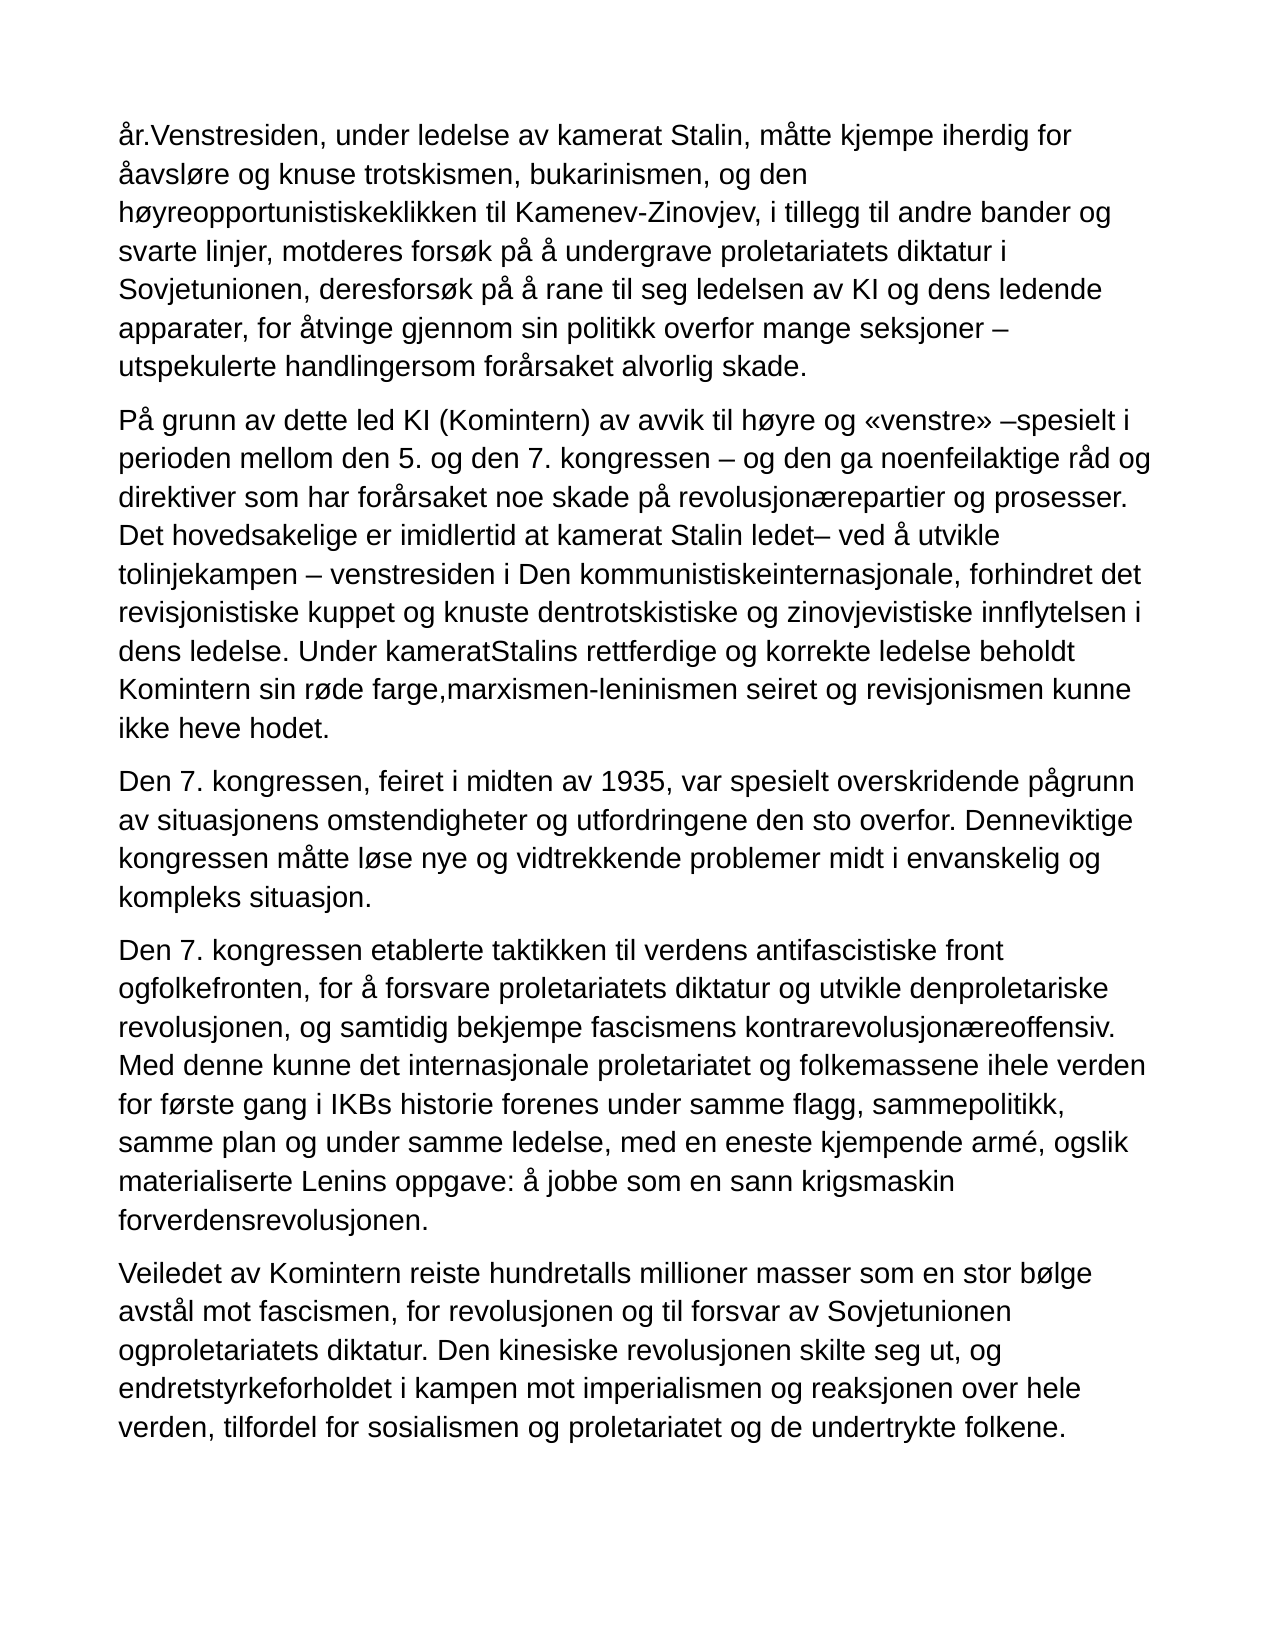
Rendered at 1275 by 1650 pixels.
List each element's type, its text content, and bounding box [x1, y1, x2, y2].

text Den 7. kongressen etablerte taktikken til verdens antifascistiske front ogfolkefronten, for å forsvare proletariatets diktatur og utvikle denproletariske revolusjonen, og samtidig bekjempe fascismens kontrarevolusjonæreoffensiv. Med denne kunne det internasjonale proletariatet og folkemassene ihele verden for første gang i IKBs historie forenes under samme flagg, sammepolitikk, samme plan og under samme ledelse, med en eneste kjempende armé, ogslik materialiserte Lenins oppgave: å jobbe som en sann krigsmaskin forverdensrevolusjonen. [118, 933, 1157, 1236]
text Den 7. kongressen, feiret i midten av 1935, var spesielt overskridende pågrunn av situasjonens omstendigheter og utfordringene den sto overfor. Denneviktige kongressen måtte løse nye og vidtrekkende problemer midt i envanskelig og kompleks situasjon. [118, 764, 1157, 913]
text Veiledet av Komintern reiste hundretalls millioner masser som en stor bølge avstål mot fascismen, for revolusjonen og til forsvar av Sovjetunionen ogproletariatets diktatur. Den kinesiske revolusjonen skilte seg ut, og endretstyrkeforholdet i kampen mot imperialismen og reaksjonen over hele verden, tilfordel for sosialismen og proletariatet og de undertrykte folkene. [118, 1256, 1157, 1443]
text år.Venstresiden, under ledelse av kamerat Stalin, måtte kjempe iherdig for åavsløre og knuse trotskismen, bukarinismen, og den høyreopportunistiskeklikken til Kamenev-Zinovjev, i tillegg til andre bander og svarte linjer, motderes forsøk på å undergrave proletariatets diktatur i Sovjetunionen, deresforsøk på å rane til seg ledelsen av KI og dens ledende apparater, for åtvinge gjennom sin politikk overfor mange seksjoner – utspekulerte handlingersom forårsaket alvorlig skade. [118, 118, 1157, 383]
text På grunn av dette led KI (Komintern) av avvik til høyre og «venstre» –spesielt i perioden mellom den 5. og den 7. kongressen – og den ga noenfeilaktige råd og direktiver som har forårsaket noe skade på revolusjonærepartier og prosesser. Det hovedsakelige er imidlertid at kamerat Stalin ledet– ved å utvikle tolinjekampen – venstresiden i Den kommunistiskeinternasjonale, forhindret det revisjonistiske kuppet og knuste dentrotskistiske og zinovjevistiske innflytelsen i dens ledelse. Under kameratStalins rettferdige og korrekte ledelse beholdt Komintern sin røde farge,marxismen-leninismen seiret og revisjonismen kunne ikke heve hodet. [118, 402, 1157, 744]
